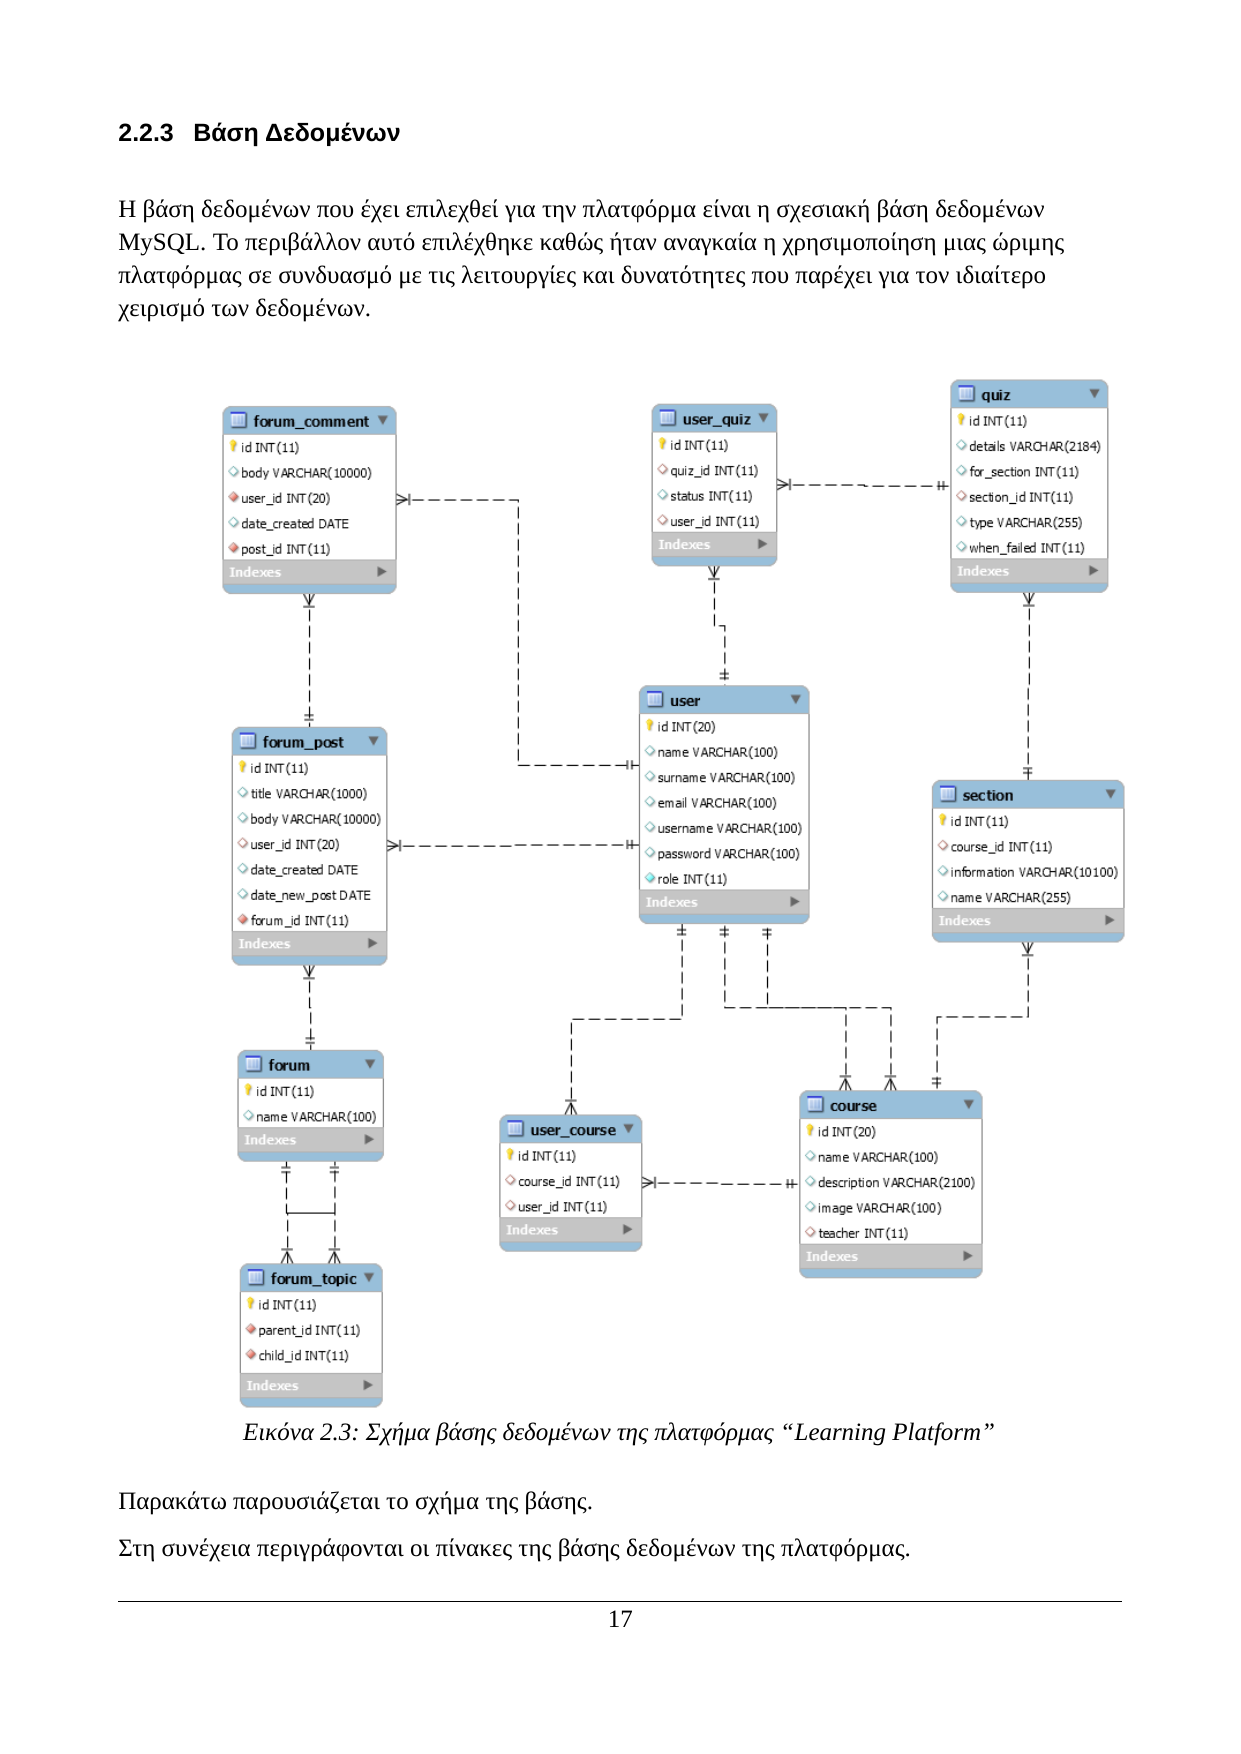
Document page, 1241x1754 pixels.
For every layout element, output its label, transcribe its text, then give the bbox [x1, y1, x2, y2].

text Παρακάτω παρουσιάζεται το σχήμα της βάσης. [118, 1446, 1122, 1515]
text Η βάση δεδομένων που έχει επιλεχθεί για την πλατφόρμα είναι η σχεσιακή βάση δεδομένων MySQL. Το περιβάλλον αυτό επιλέχθηκε καθώς ήταν αναγκαία η χρησιμοποίηση μιας ώριμης πλατφόρμας σε συνδυασμό με τις λειτουργίες και δυνατότητες που παρέχει για τον ιδιαίτερο χειρισμό των δεδομένων. [118, 194, 1122, 322]
text Στη συνέχεια περιγράφονται οι πίνακες της βάσης δεδομένων της πλατφόρμας. [118, 1533, 1122, 1562]
picture [211, 368, 1135, 1418]
subtitle Βάση Δεδομένων [118, 118, 1122, 147]
text Εικόνα 2.3: Σχήμα βάσης δεδομένων της πλατφόρμας “Learning Platform” [118, 354, 1122, 1446]
text [118, 341, 1122, 354]
